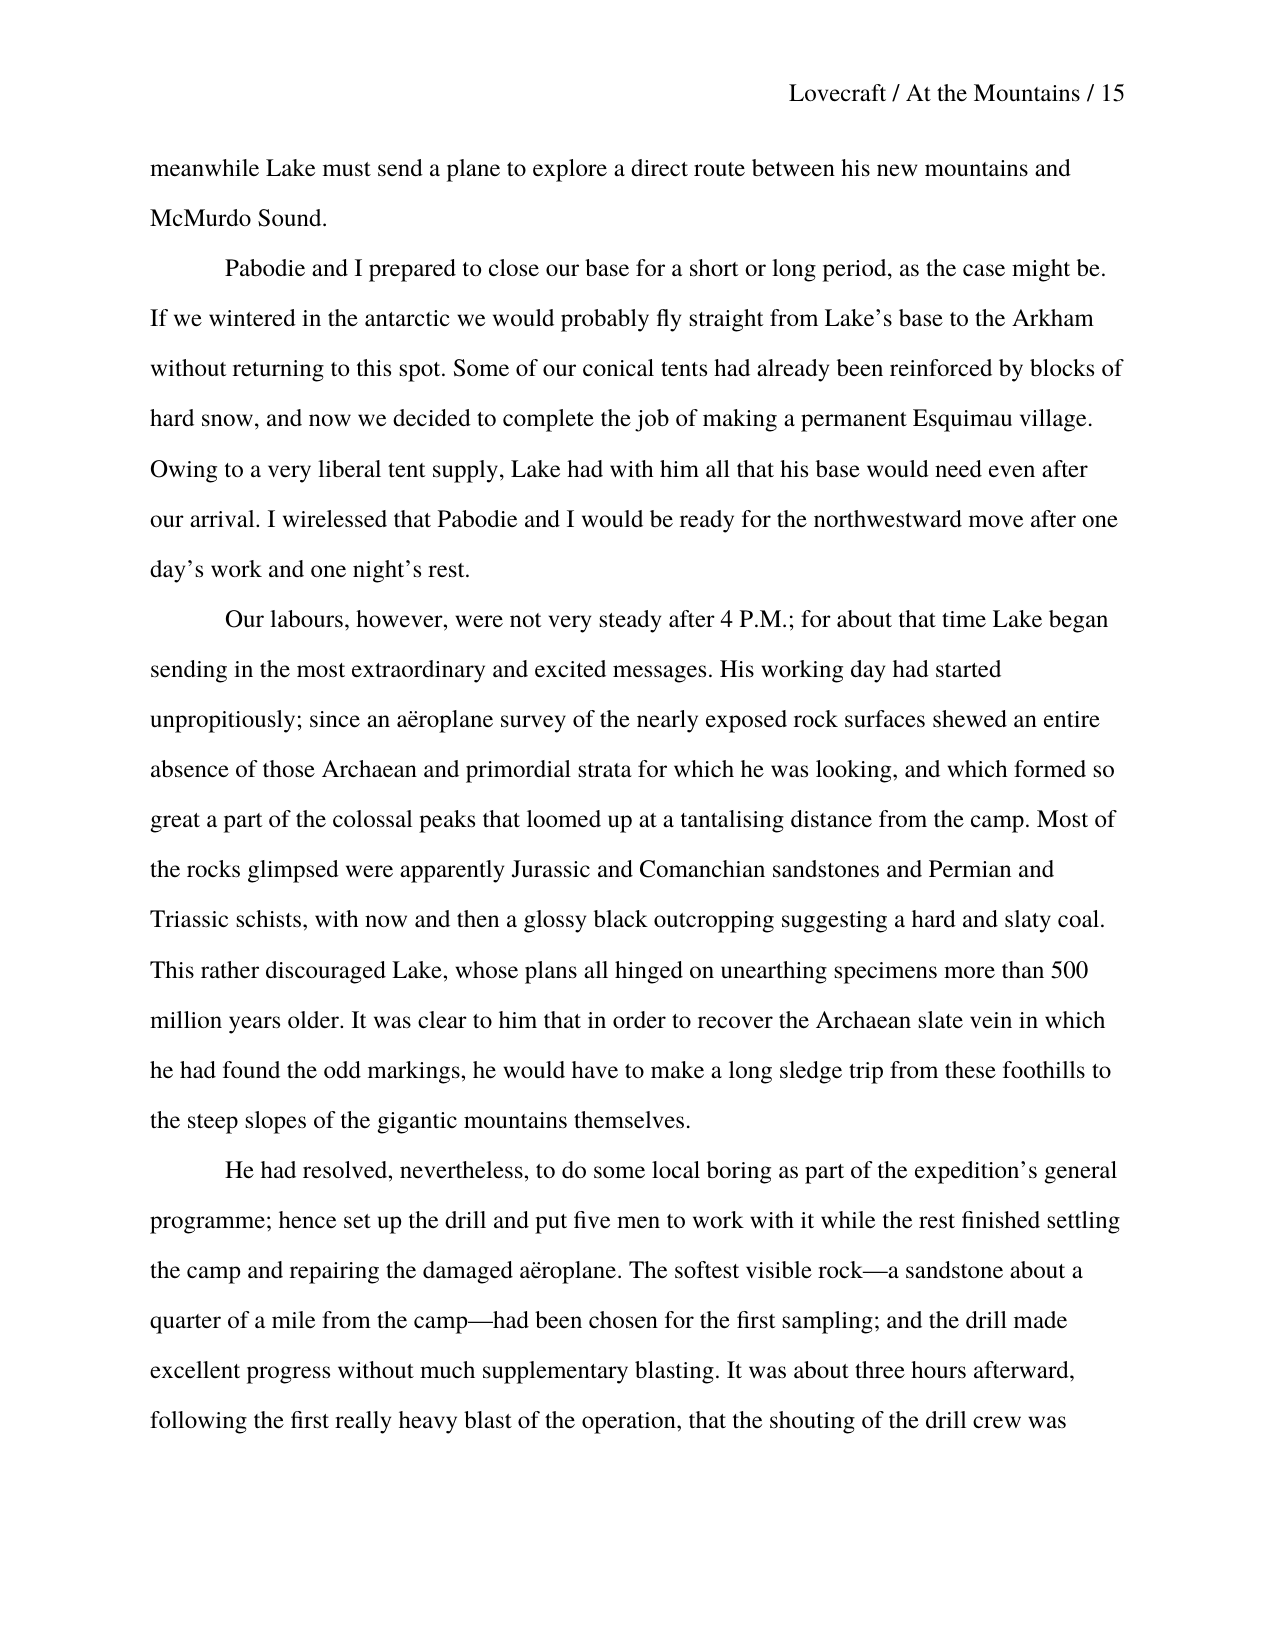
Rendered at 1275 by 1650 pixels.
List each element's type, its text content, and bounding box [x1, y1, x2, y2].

text He had resolved, nevertheless, to do some local boring as part of the expedition’s general programme; hence set up the drill and put five men to work with it while the rest finished settling the camp and repairing the damaged aëroplane. The softest visible rock—a sandstone about a quarter of a mile from the camp—had been chosen for the first sampling; and the drill made excellent progress without much supplementary blasting. It was about three hours afterward, following the first really heavy blast of the operation, that the shouting of the drill crew was [150, 1152, 1125, 1436]
text Our labours, however, were not very steady after 4 P.M.; for about that time Lake began sending in the most extraordinary and excited messages. His working day had started unpropitiously; since an aëroplane survey of the nearly exposed rock surfaces shewed an entire absence of those Archaean and primordial strata for which he was looking, and which formed so great a part of the colossal peaks that loomed up at a tantalising distance from the camp. Most of the rocks glimpsed were apparently Jurassic and Comanchian sandstones and Permian and Triassic schists, with now and then a glossy black outcropping suggesting a hard and slaty coal. This rather discouraged Lake, whose plans all hinged on unearthing specimens more than 500 million years older. It was clear to him that in order to recover the Archaean slate vein in which he had found the odd markings, he would have to make a long sledge trip from these foothills to the steep slopes of the gigantic mountains themselves. [150, 601, 1125, 1135]
text meanwhile Lake must send a plane to explore a direct route between his new mountains and McMurdo Sound. [150, 150, 1125, 233]
text Pabodie and I prepared to close our base for a short or long period, as the case might be. If we wintered in the antarctic we would probably fly straight from Lake’s base to the Arkham without returning to this spot. Some of our conical tents had already been reinforced by blocks of hard snow, and now we decided to complete the job of making a permanent Esquimau village. Owing to a very liberal tent supply, Lake had with him all that his base would need even after our arrival. I wirelessed that Pabodie and I would be ready for the northwestward move after one day’s work and one night’s rest. [150, 250, 1125, 584]
